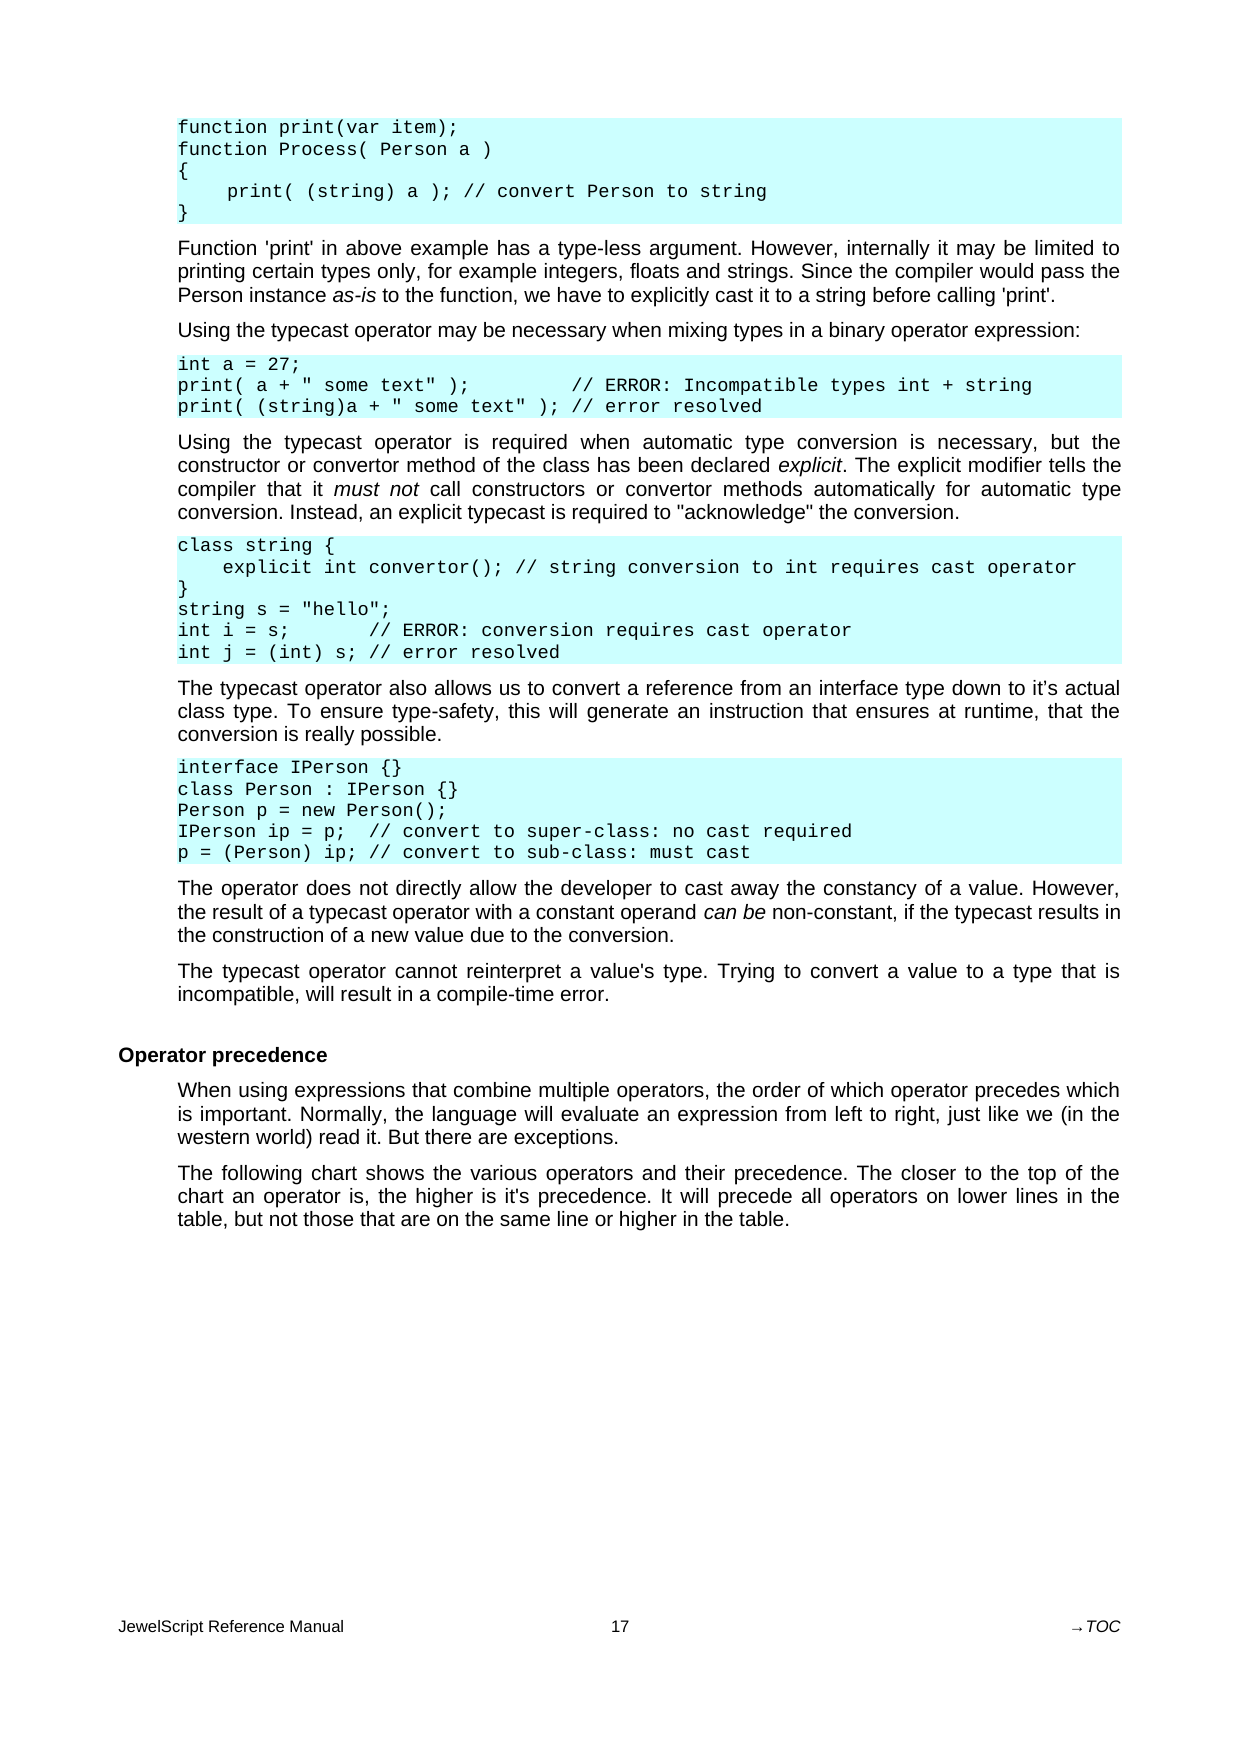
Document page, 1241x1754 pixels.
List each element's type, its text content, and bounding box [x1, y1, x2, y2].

text class string { explicit int convertor(); // string conversion to int requires cast operator } string s = "hello"; int i = s; // ERROR: conversion requires cast operator int j = (int) s; // error resolved [177, 536, 1122, 664]
subtitle Operator precedence [118, 1043, 1122, 1066]
text interface IPerson {} class Person : IPerson {} Person p = new Person(); IPerson ip = p; // convert to super-class: no cast required p = (Person) ip; // convert to sub-class: must cast [177, 758, 1122, 864]
text Using the typecast operator is required when automatic type conversion is necessary, but the constructor or convertor method of the class has been declared explicit. The explicit modifier tells the compiler that it must not call constructors or convertor methods automatically for automatic type conversion. Instead, an explicit typecast is required to "acknowledge" the conversion. [177, 431, 1122, 524]
text int a = 27; print( a + " some text" ); // ERROR: Incompatible types int + string print( (string)a + " some text" ); // error resolved [177, 355, 1122, 418]
text function print(var item); function Process( Person a ) { print( (string) a ); // convert Person to string } [177, 118, 1122, 224]
text The typecast operator cannot reinterpret a value's type. Trying to convert a value to a type that is incompatible, will result in a compile-time error. [177, 959, 1122, 1006]
text The following chart shows the various operators and their precedence. The closer to the top of the chart an operator is, the higher is it's precedence. It will precede all operators on lower lines in the table, but not those that are on the same line or higher in the table. [177, 1161, 1122, 1231]
text Function 'print' in above example has a type-less argument. However, internally it may be limited to printing certain types only, for example integers, floats and strings. Since the compiler would pass the Person instance as-is to the function, we have to explicitly cast it to a string before calling 'print'. [177, 237, 1122, 306]
text Using the typecast operator may be necessary when mixing types in a binary operator expression: [177, 319, 1122, 342]
text When using expressions that combine multiple operators, the order of which operator precedes which is important. Normally, the language will evaluate an expression from left to right, just like we (in the western world) read it. But there are exceptions. [177, 1079, 1122, 1148]
text The operator does not directly allow the developer to cast away the constancy of a value. However, the result of a typecast operator with a constant operand can be non-constant, if the typecast results in the construction of a new value due to the conversion. [177, 877, 1122, 947]
text The typecast operator also allows us to convert a reference from an interface type down to it’s actual class type. To ensure type-safety, this will generate an instruction that ensures at runtime, that the conversion is really possible. [177, 676, 1122, 746]
